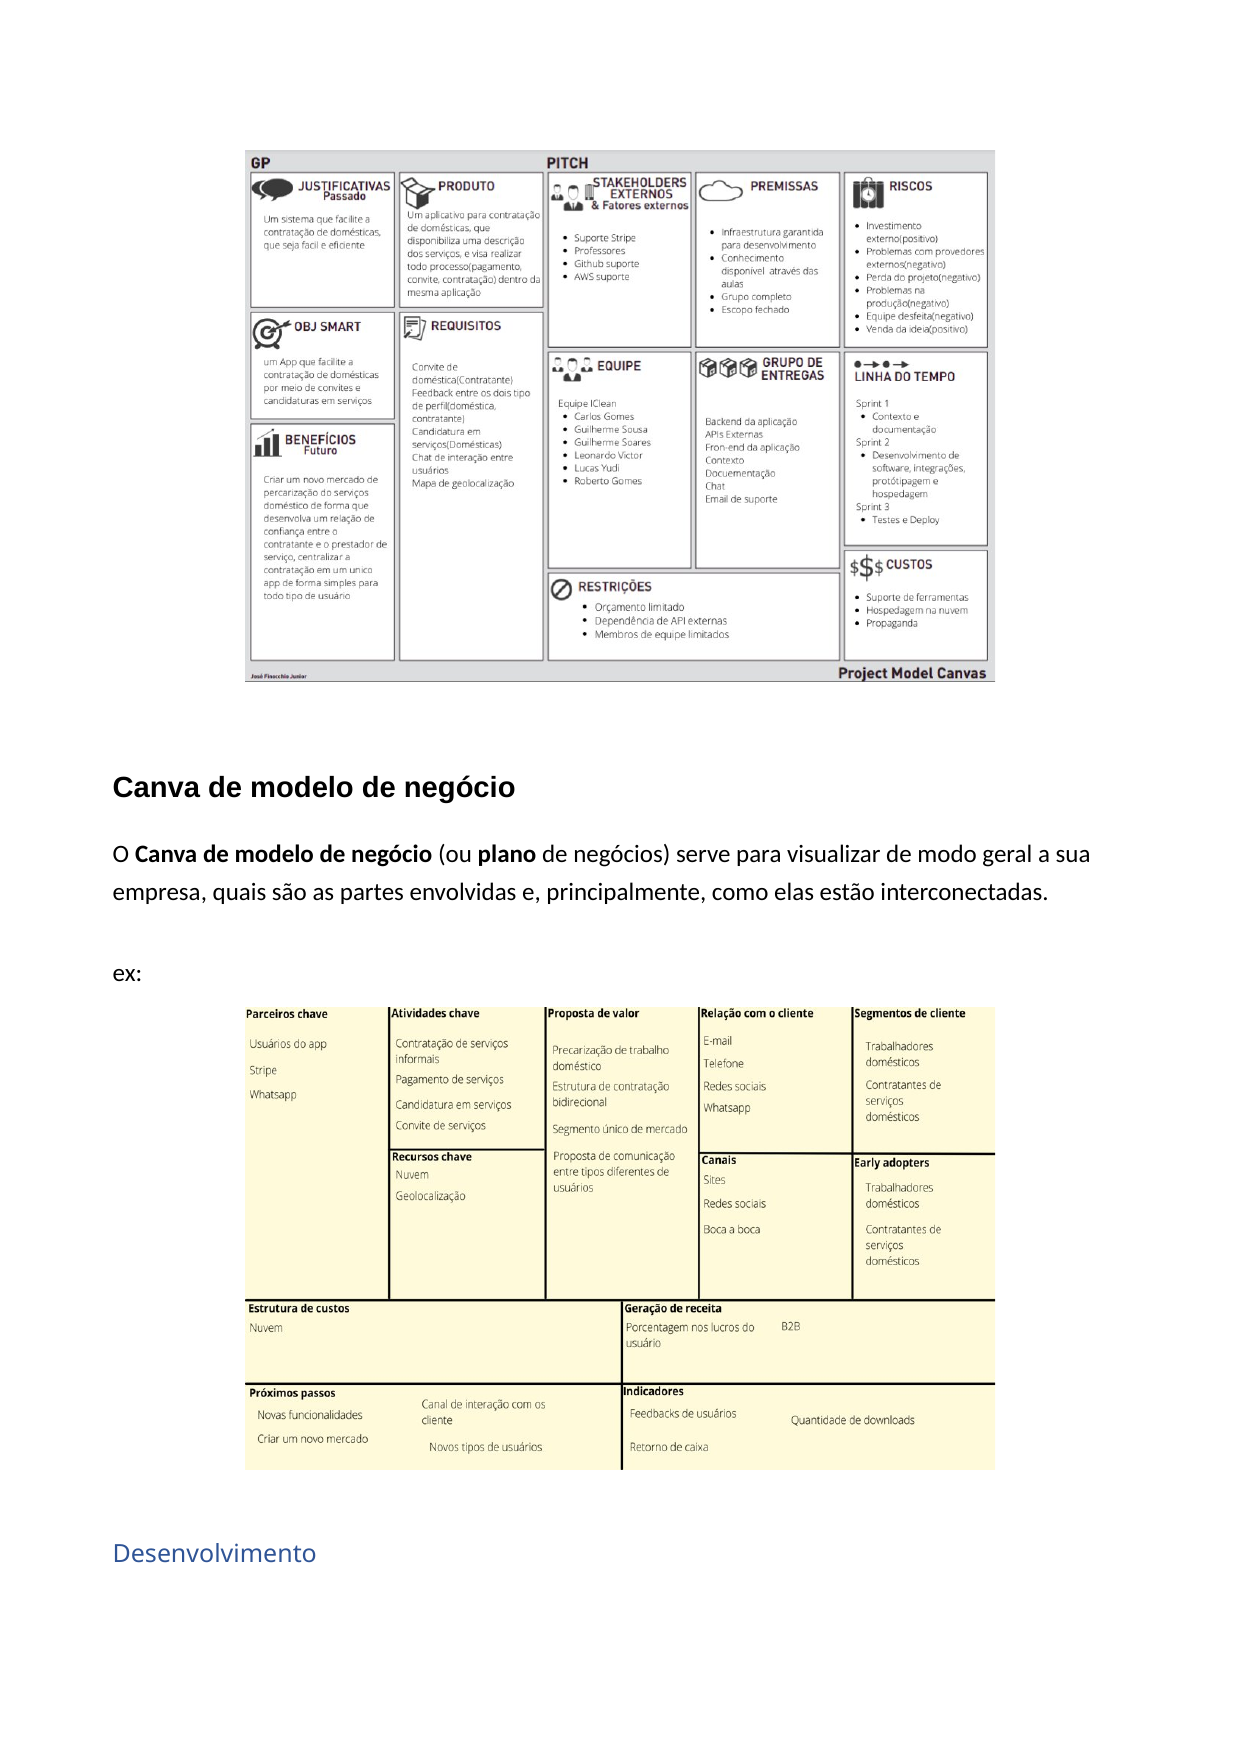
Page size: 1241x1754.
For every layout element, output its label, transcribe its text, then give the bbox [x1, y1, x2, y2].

picture [245, 1007, 995, 1470]
text Desenvolvimento [112, 1536, 1128, 1570]
text O Canva de modelo de negócio (ou plano de negócios) serve para visualizar de modo geral a sua empresa, quais são as partes envolvidas e, principalmente, como elas estão interconectadas. [112, 833, 1128, 908]
subtitle Canva de modelo de negócio [112, 771, 1128, 804]
picture [245, 150, 995, 682]
text ex: [112, 957, 1128, 988]
